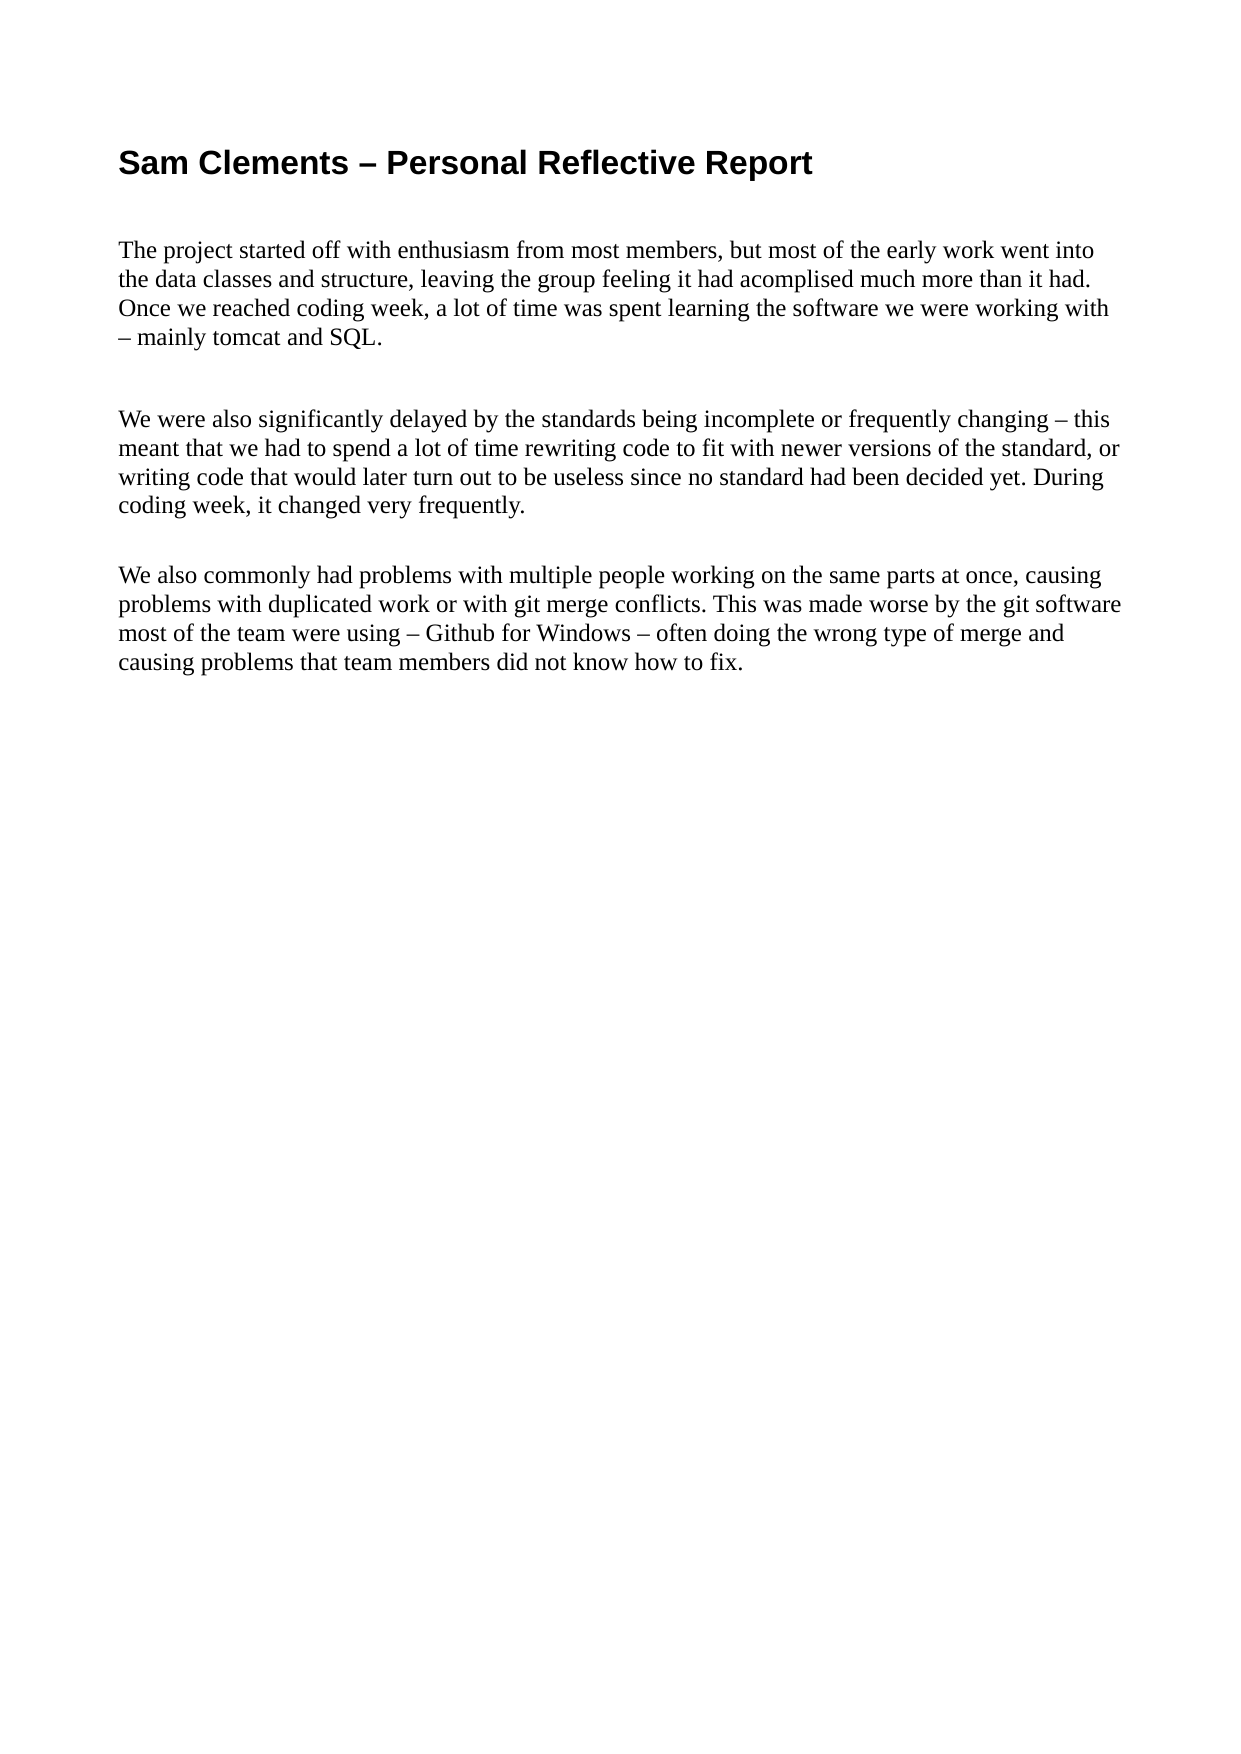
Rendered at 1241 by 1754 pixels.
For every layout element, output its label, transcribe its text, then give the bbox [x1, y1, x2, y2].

subtitle Sam Clements – Personal Reflective Report [118, 143, 1122, 182]
text We were also significantly delayed by the standards being incomplete or frequently changing – this meant that we had to spend a lot of time rewriting code to fit with newer versions of the standard, or writing code that would later turn out to be useless since no standard had been decided yet. During coding week, it changed very frequently. [118, 404, 1122, 519]
text We also commonly had problems with multiple people working on the same parts at once, causing problems with duplicated work or with git merge conflicts. This was made worse by the git software most of the team were using – Github for Windows – often doing the wrong type of merge and causing problems that team members did not know how to fix. [118, 532, 1122, 676]
text The project started off with enthusiasm from most members, but most of the early work went into the data classes and structure, leaving the group feeling it had acomplised much more than it had. Once we reached coding week, a lot of time was spent learning the software we were working with – mainly tomcat and SQL. [118, 236, 1122, 351]
